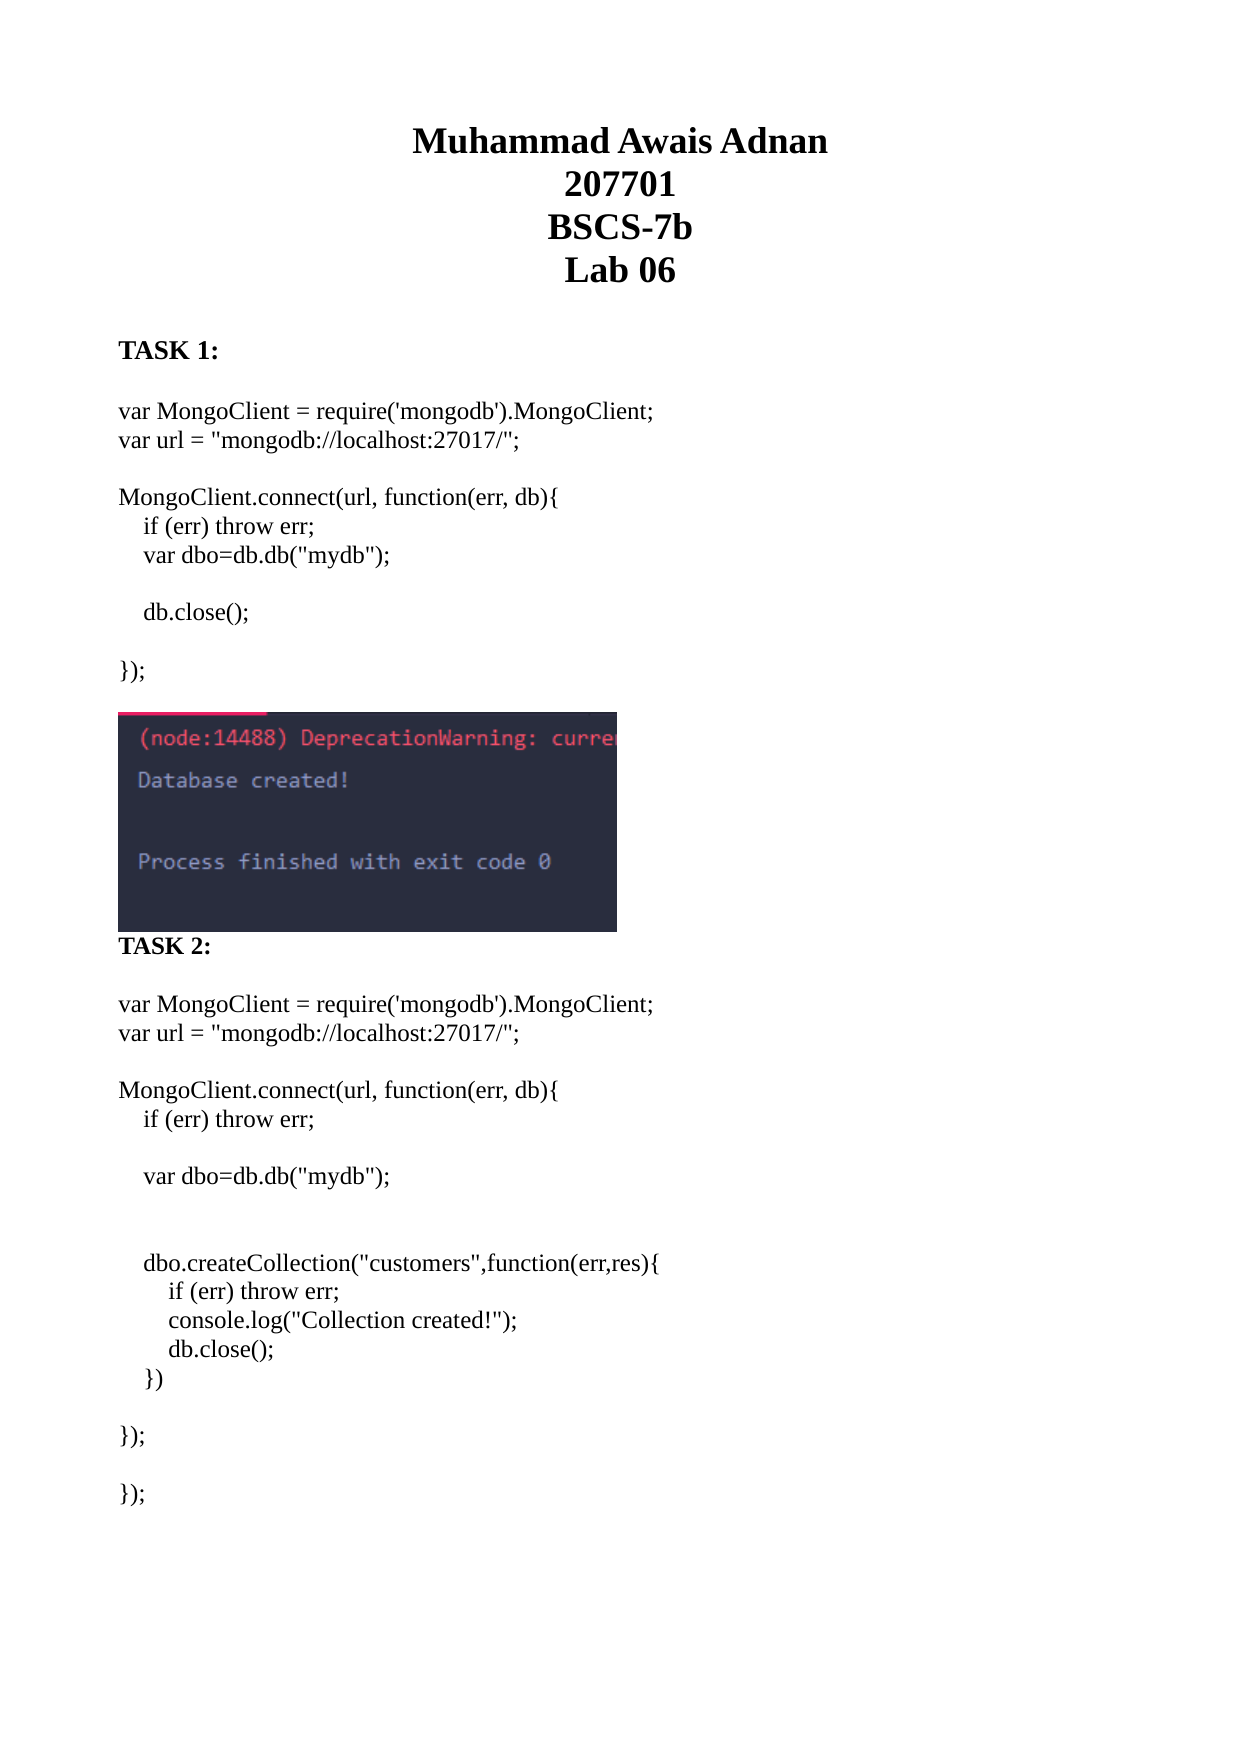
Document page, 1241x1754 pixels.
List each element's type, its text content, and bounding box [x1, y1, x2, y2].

text var MongoClient = require('mongodb').MongoClient; var url = "mongodb://localhost:27017/"; MongoClient.connect(url, function(err, db){ if (err) throw err; var dbo=db.db("mydb"); db.close(); }); [118, 396, 1122, 683]
text Muhammad Awais Adnan [118, 118, 1122, 161]
text BSCS-7b [118, 204, 1122, 247]
text }); [118, 1449, 1122, 1506]
picture [118, 712, 617, 932]
text TASK 1: [118, 334, 1122, 365]
text 207701 [118, 161, 1122, 204]
text TASK 2: [118, 931, 1122, 960]
text Lab 06 [118, 247, 1122, 334]
text var MongoClient = require('mongodb').MongoClient; var url = "mongodb://localhost:27017/"; MongoClient.connect(url, function(err, db){ if (err) throw err; var dbo=db.db("mydb"); dbo.createCollection("customers",function(err,res){ if (err) throw err; console.log("Collection created!"); db.close(); }) }); [118, 989, 1122, 1449]
